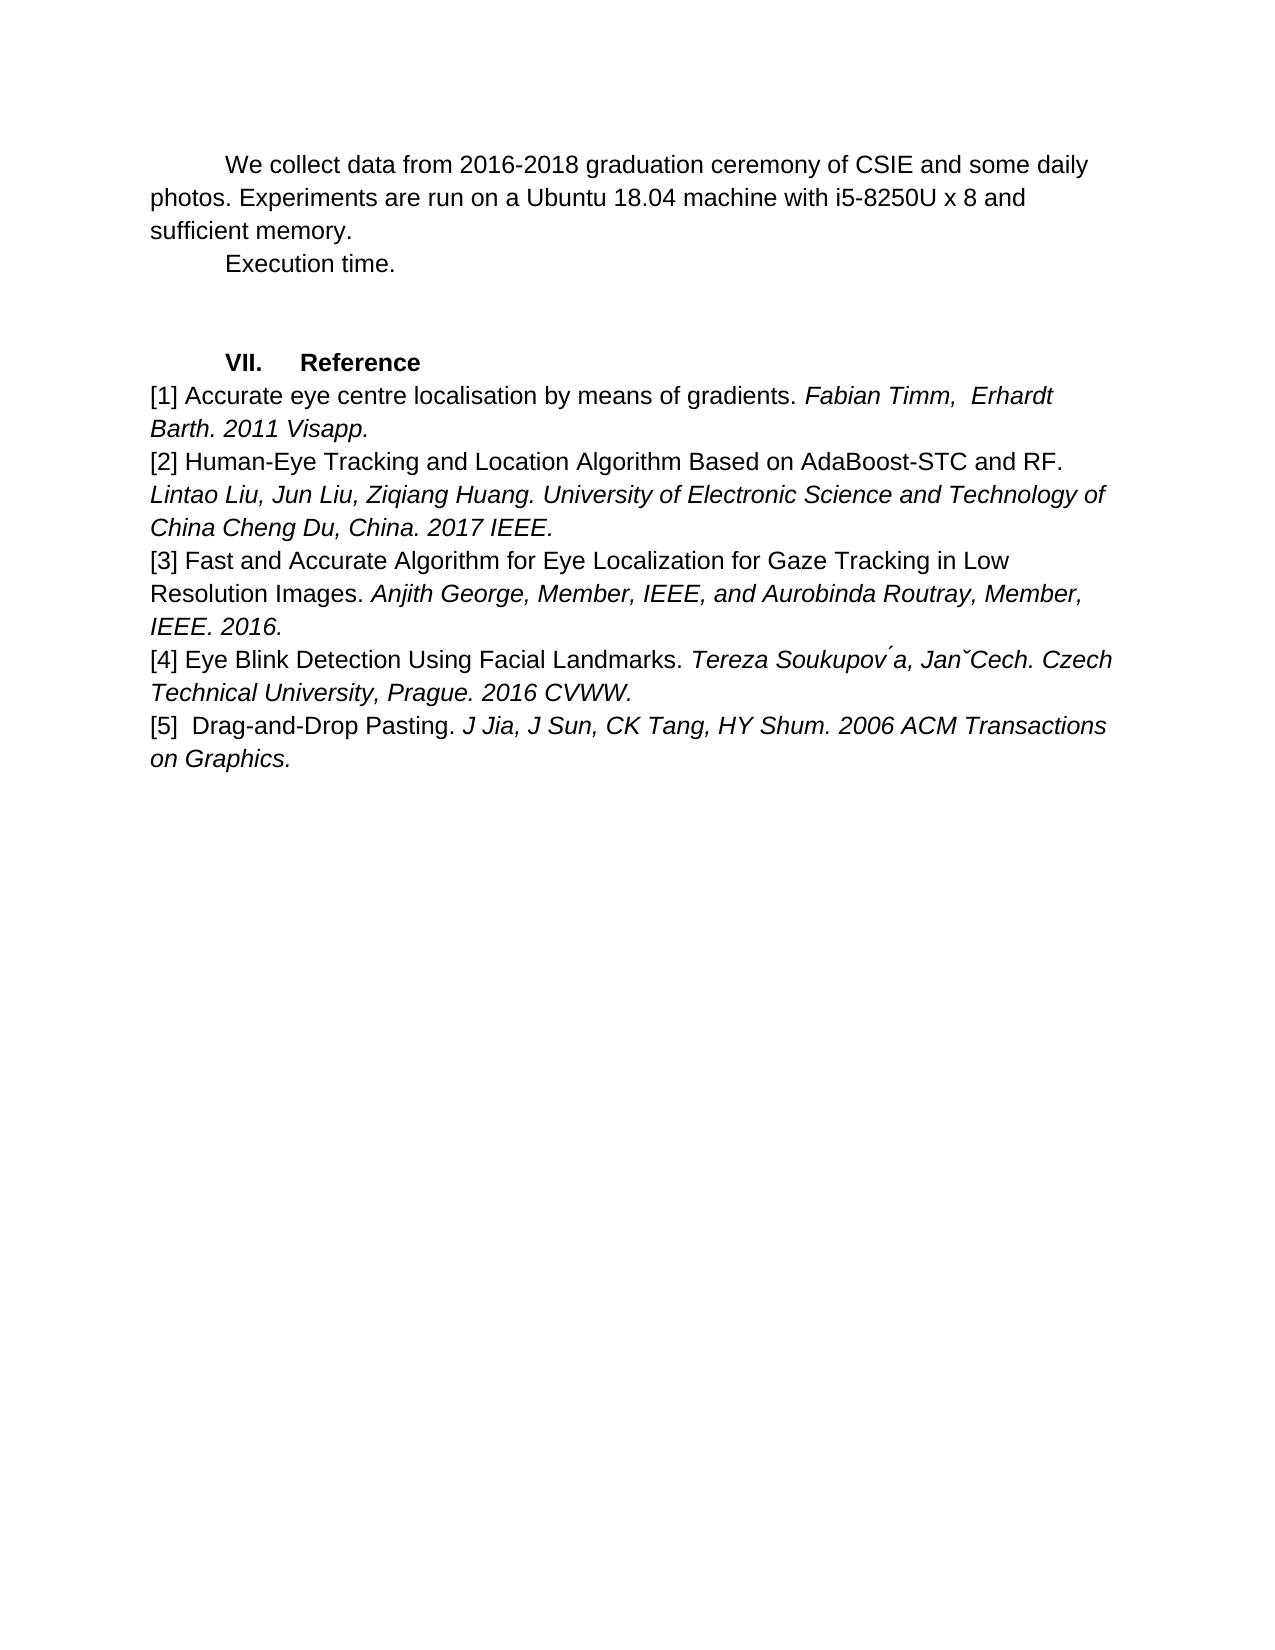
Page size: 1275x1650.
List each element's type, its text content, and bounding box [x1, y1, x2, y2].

text [1] Accurate eye centre localisation by means of gradients. Fabian Timm, Erhardt Barth. 2011 Visapp. [150, 381, 1125, 443]
text [4] Eye Blink Detection Using Facial Landmarks. Tereza Soukupov ́a, JanˇCech. Czech Technical University, Prague. 2016 CVWW. [150, 645, 1125, 707]
text Execution time. [150, 249, 1125, 278]
text [2] Human-Eye Tracking and Location Algorithm Based on AdaBoost-STC and RF. Lintao Liu, Jun Liu, Ziqiang Huang. University of Electronic Science and Technology of China Cheng Du, China. 2017 IEEE. [150, 447, 1125, 542]
text We collect data from 2016-2018 graduation ceremony of CSIE and some daily photos. Experiments are run on a Ubuntu 18.04 machine with i5-8250U x 8 and sufficient memory. [150, 150, 1125, 245]
text [3] Fast and Accurate Algorithm for Eye Localization for Gaze Tracking in Low Resolution Images. Anjith George, Member, IEEE, and Aurobinda Routray, Member, IEEE. 2016. [150, 546, 1125, 641]
text [5] Drag-and-Drop Pasting. J Jia, J Sun, CK Tang, HY Shum. 2006 ACM Transactions on Graphics. [150, 711, 1125, 773]
text VII. Reference [150, 348, 1125, 377]
